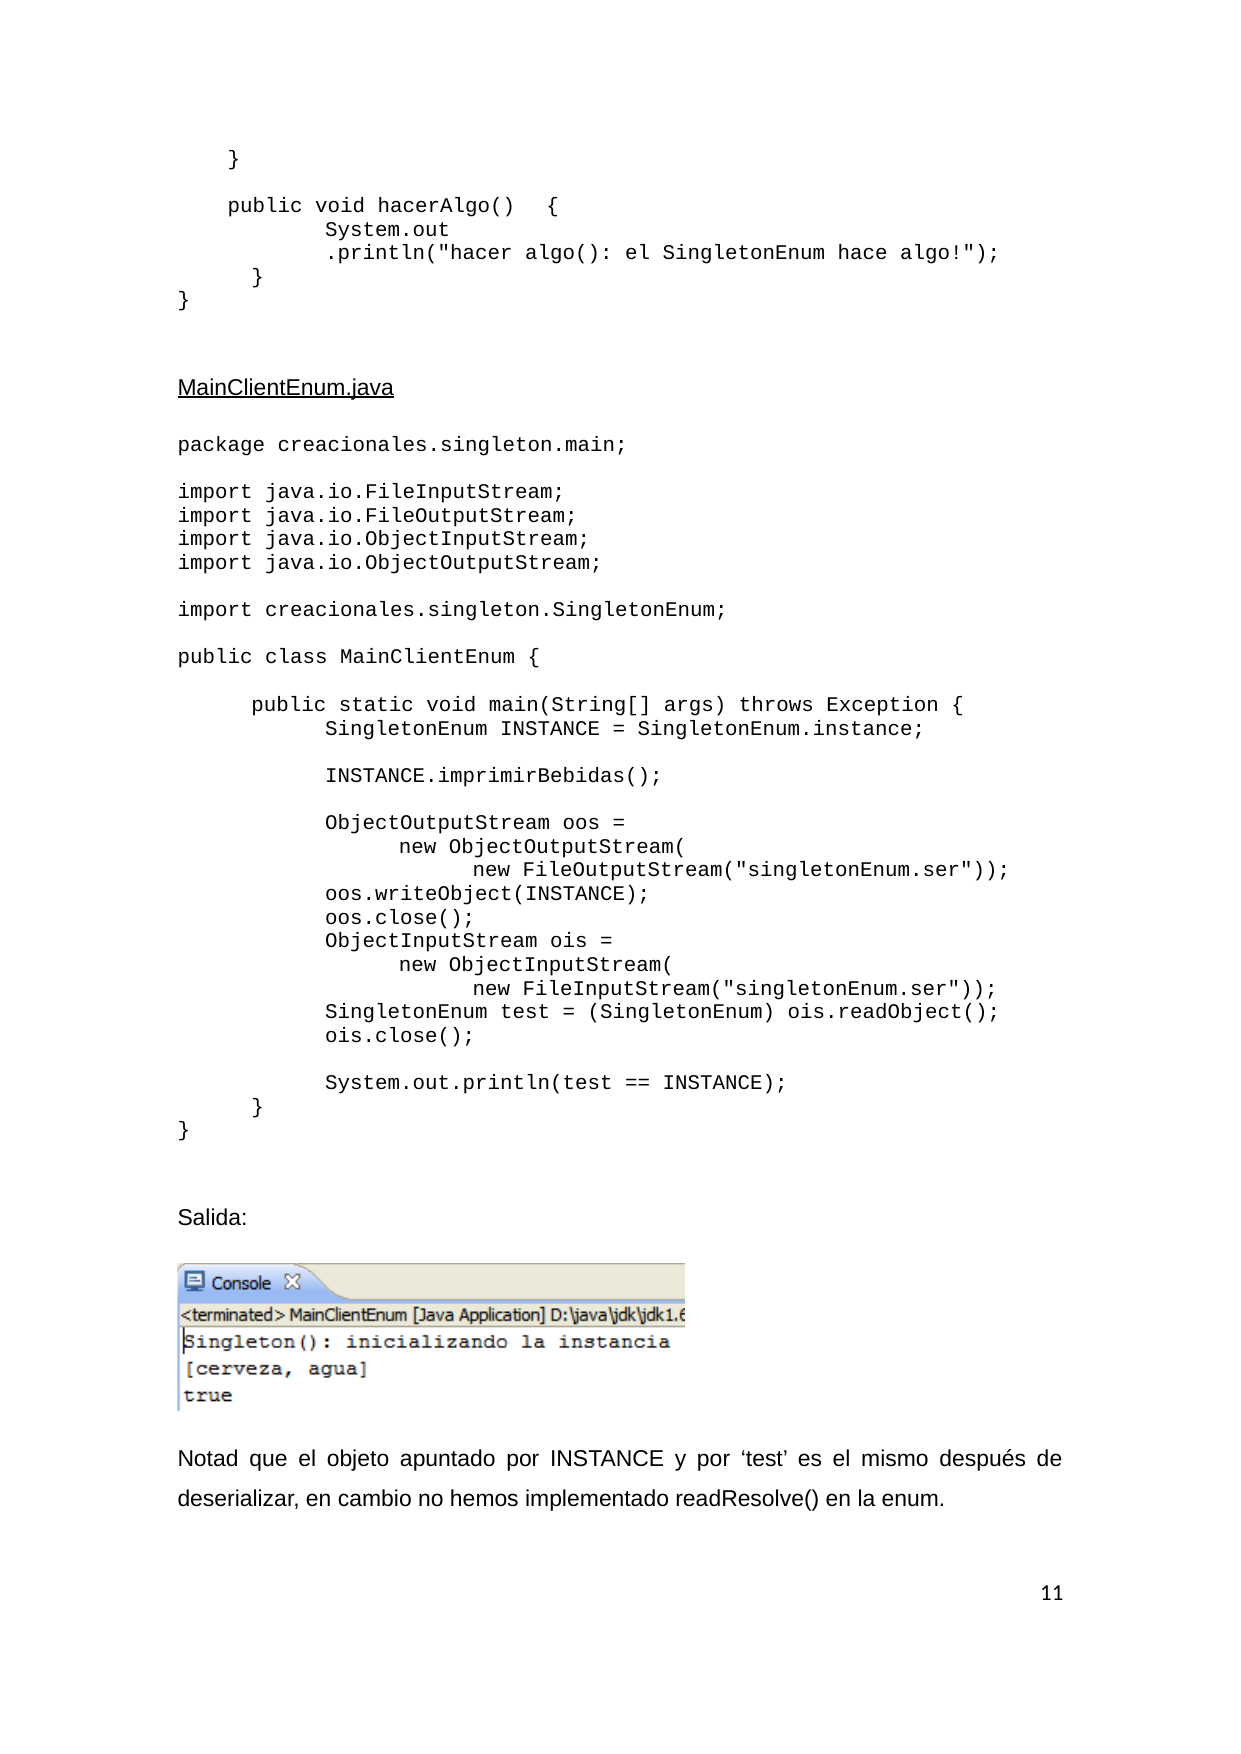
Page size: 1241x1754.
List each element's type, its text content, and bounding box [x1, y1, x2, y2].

text new ObjectOutputStream( [177, 836, 1063, 859]
text Salida: [177, 1203, 1063, 1230]
text } [177, 289, 1063, 313]
text ObjectOutputStream oos = [177, 812, 1063, 836]
text ObjectInputStream ois = [177, 930, 1063, 954]
text public void hacerAlgo() { [177, 195, 1063, 218]
text public class MainClientEnum { [177, 647, 1063, 670]
text INSTANCE.imprimirBebidas(); [177, 765, 1063, 788]
text import java.io.FileInputStream; [177, 481, 1063, 505]
text import creacionales.singleton.SingletonEnum; [177, 599, 1063, 623]
picture [177, 1263, 685, 1411]
text } [177, 266, 1063, 289]
text ois.close(); [177, 1025, 1063, 1048]
text } [177, 1119, 1063, 1143]
text public static void main(String[] args) throws Exception { [177, 694, 1063, 717]
text MainClientEnum.java [177, 373, 1063, 400]
text new FileInputStream("singletonEnum.ser")); [177, 978, 1063, 1001]
text } [177, 1096, 1063, 1119]
text import java.io.ObjectOutputStream; [177, 552, 1063, 576]
text System.out [177, 218, 1063, 242]
text import java.io.ObjectInputStream; [177, 528, 1063, 552]
text oos.close(); [177, 907, 1063, 930]
text package creacionales.singleton.main; [177, 434, 1063, 457]
text SingletonEnum test = (SingletonEnum) ois.readObject(); [177, 1001, 1063, 1025]
text new ObjectInputStream( [177, 954, 1063, 978]
text } [177, 148, 1063, 171]
text System.out.println(test == INSTANCE); [177, 1072, 1063, 1096]
text Notad que el objeto apuntado por INSTANCE y por ‘test’ es el mismo después de deserializar, en cambio no hemos implementado readResolve() en la enum. [177, 1445, 1063, 1511]
text SingletonEnum INSTANCE = SingletonEnum.instance; [177, 717, 1063, 741]
text new FileOutputStream("singletonEnum.ser")); [177, 859, 1063, 883]
text oos.writeObject(INSTANCE); [177, 883, 1063, 907]
text import java.io.FileOutputStream; [177, 505, 1063, 528]
text .println("hacer algo(): el SingletonEnum hace algo!"); [177, 242, 1063, 266]
